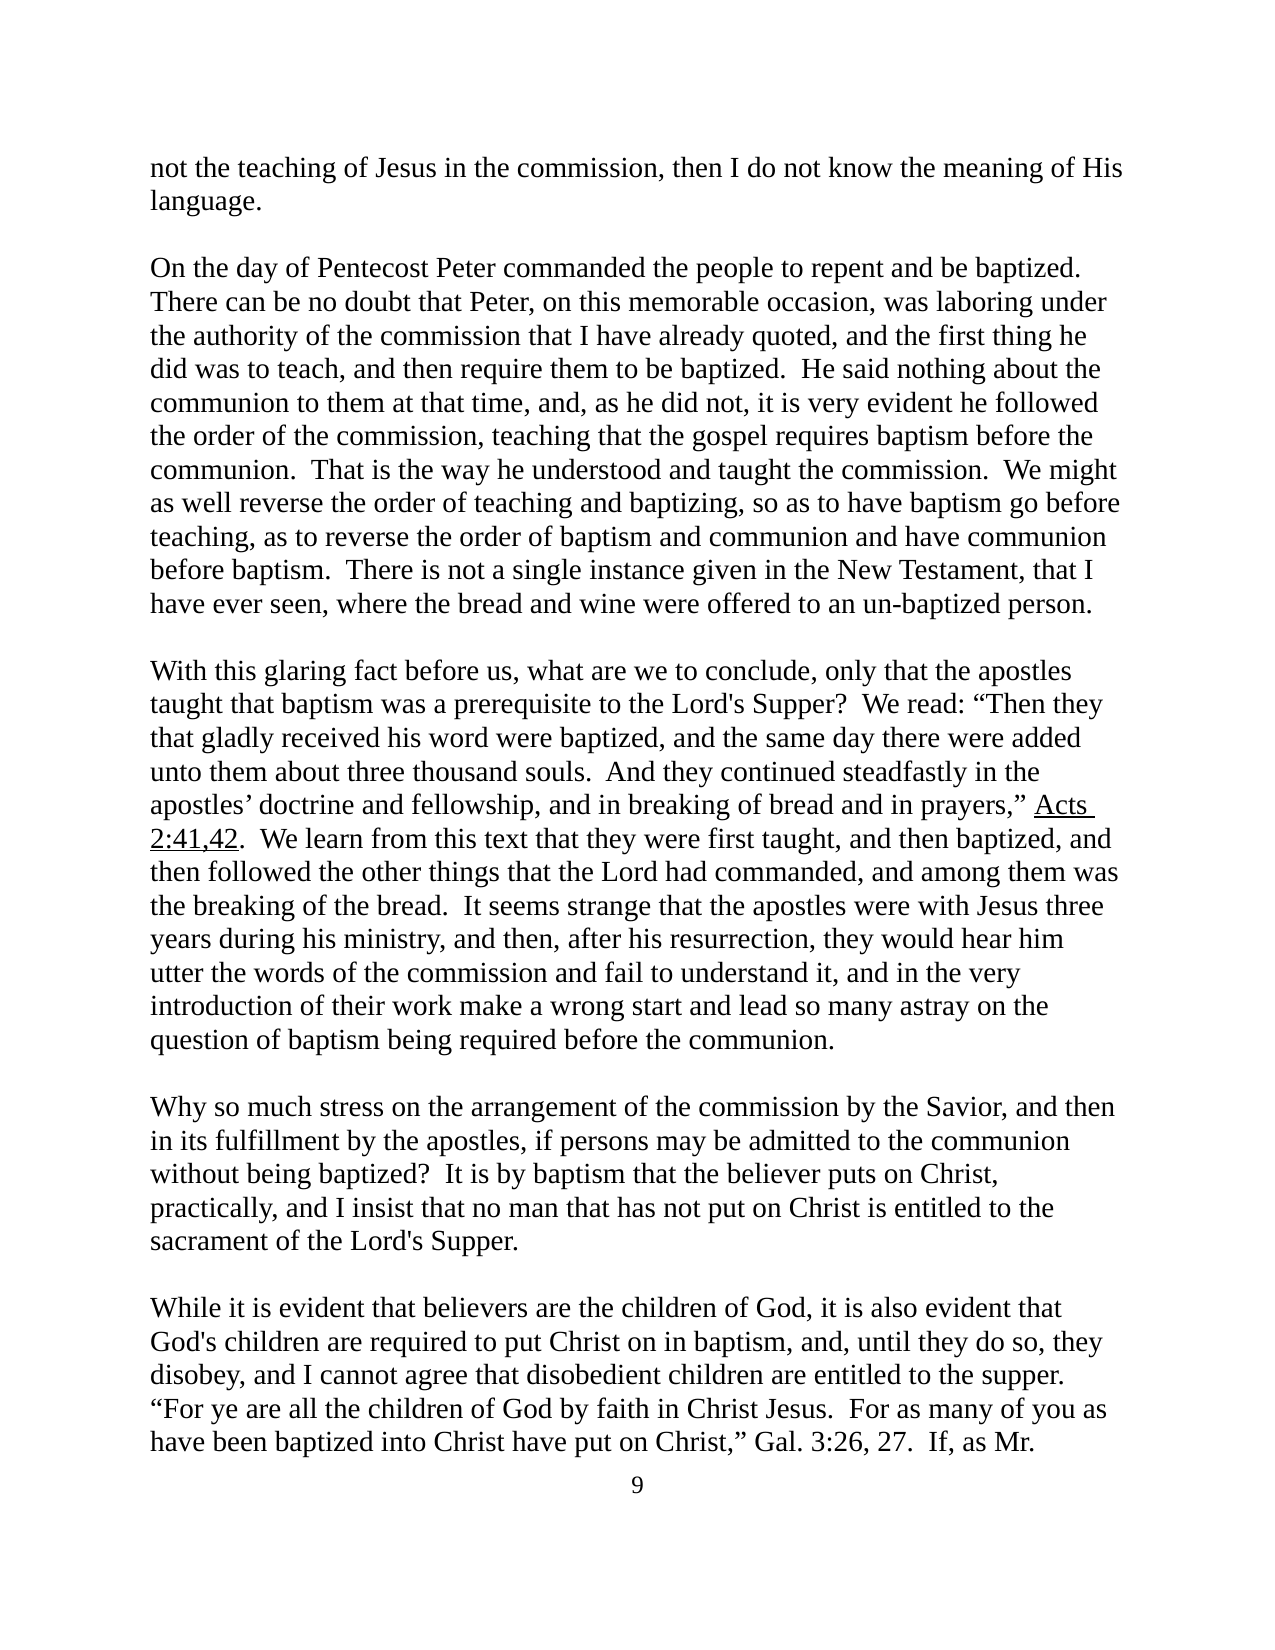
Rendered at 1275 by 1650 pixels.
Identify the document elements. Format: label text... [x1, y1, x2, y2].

text On the day of Pentecost Peter commanded the people to repent and be baptized. There can be no doubt that Peter, on this memorable occasion, was laboring under the authority of the commission that I have already quoted, and the first thing he did was to teach, and then require them to be baptized. He said nothing about the communion to them at that time, and, as he did not, it is very evident he followed the order of the commission, teaching that the gospel requires baptism before the communion. That is the way he understood and taught the commission. We might as well reverse the order of teaching and baptizing, so as to have baptism go before teaching, as to reverse the order of baptism and communion and have communion before baptism. There is not a single instance given in the New Testament, that I have ever seen, where the bread and wine were offered to an un-baptized person. [150, 251, 1125, 619]
text While it is evident that believers are the children of God, it is also evident that God's children are required to put Christ on in baptism, and, until they do so, they disobey, and I cannot agree that disobedient children are entitled to the supper. “For ye are all the children of God by faith in Christ Jesus. For as many of you as have been baptized into Christ have put on Christ,” Gal. 3:26, 27. If, as Mr. [150, 1290, 1125, 1458]
text With this glaring fact before us, what are we to conclude, only that the apostles taught that baptism was a prerequisite to the Lord's Supper? We read: “Then they that gladly received his word were baptized, and the same day there were added unto them about three thousand souls. And they continued steadfastly in the apostles’ doctrine and fellowship, and in breaking of bread and in prayers,” Acts 2:41,42. We learn from this text that they were first taught, and then baptized, and then followed the other things that the Lord had commanded, and among them was the breaking of the bread. It seems strange that the apostles were with Jesus three years during his ministry, and then, after his resurrection, they would hear him utter the words of the commission and fail to understand it, and in the very introduction of their work make a wrong start and lead so many astray on the question of baptism being required before the communion. [150, 653, 1125, 1056]
text not the teaching of Jesus in the commission, then I do not know the meaning of His language. [150, 150, 1125, 217]
text Why so much stress on the arrangement of the commission by the Savior, and then in its fulfillment by the apostles, if persons may be admitted to the communion without being baptized? It is by baptism that the believer puts on Christ, practically, and I insist that no man that has not put on Christ is entitled to the sacrament of the Lord's Supper. [150, 1089, 1125, 1257]
